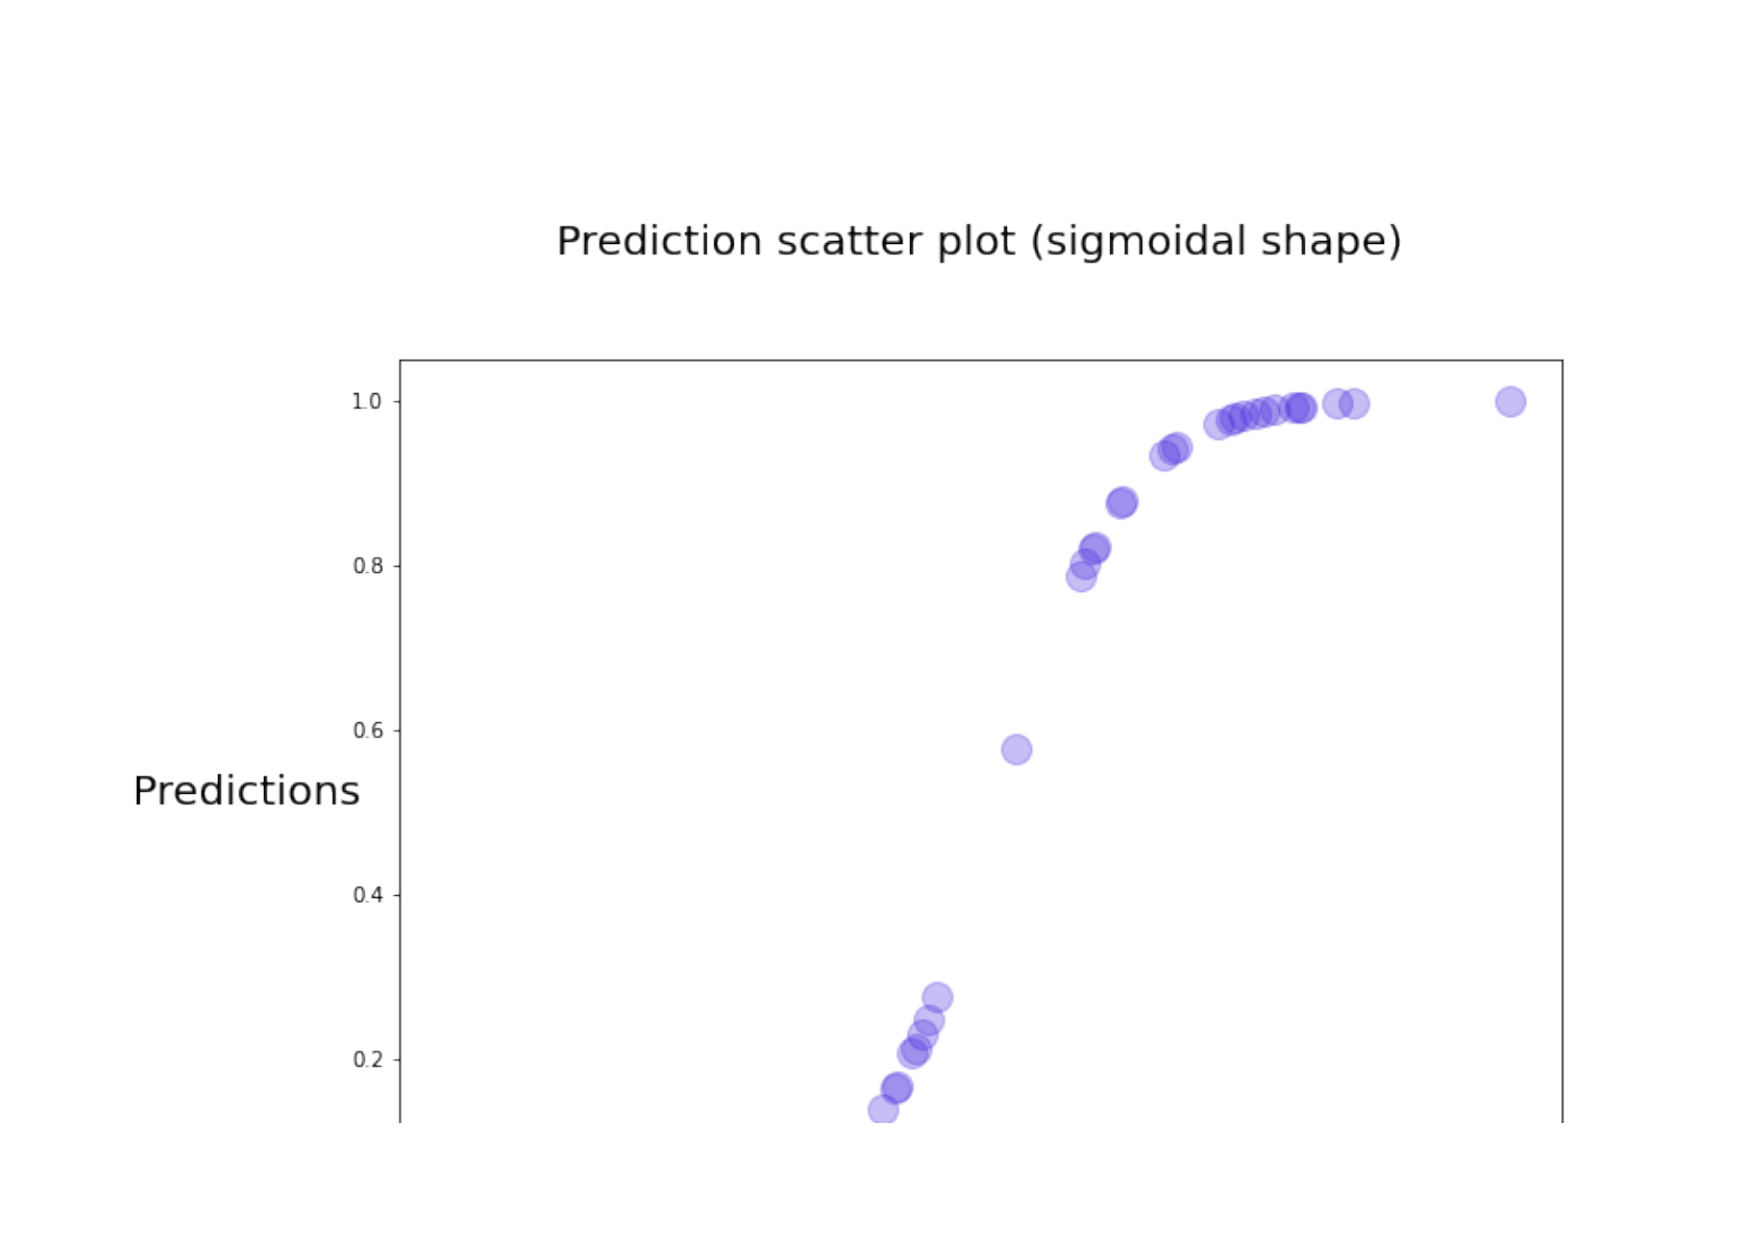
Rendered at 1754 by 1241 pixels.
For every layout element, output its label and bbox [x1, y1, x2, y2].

picture [118, 118, 1577, 1123]
